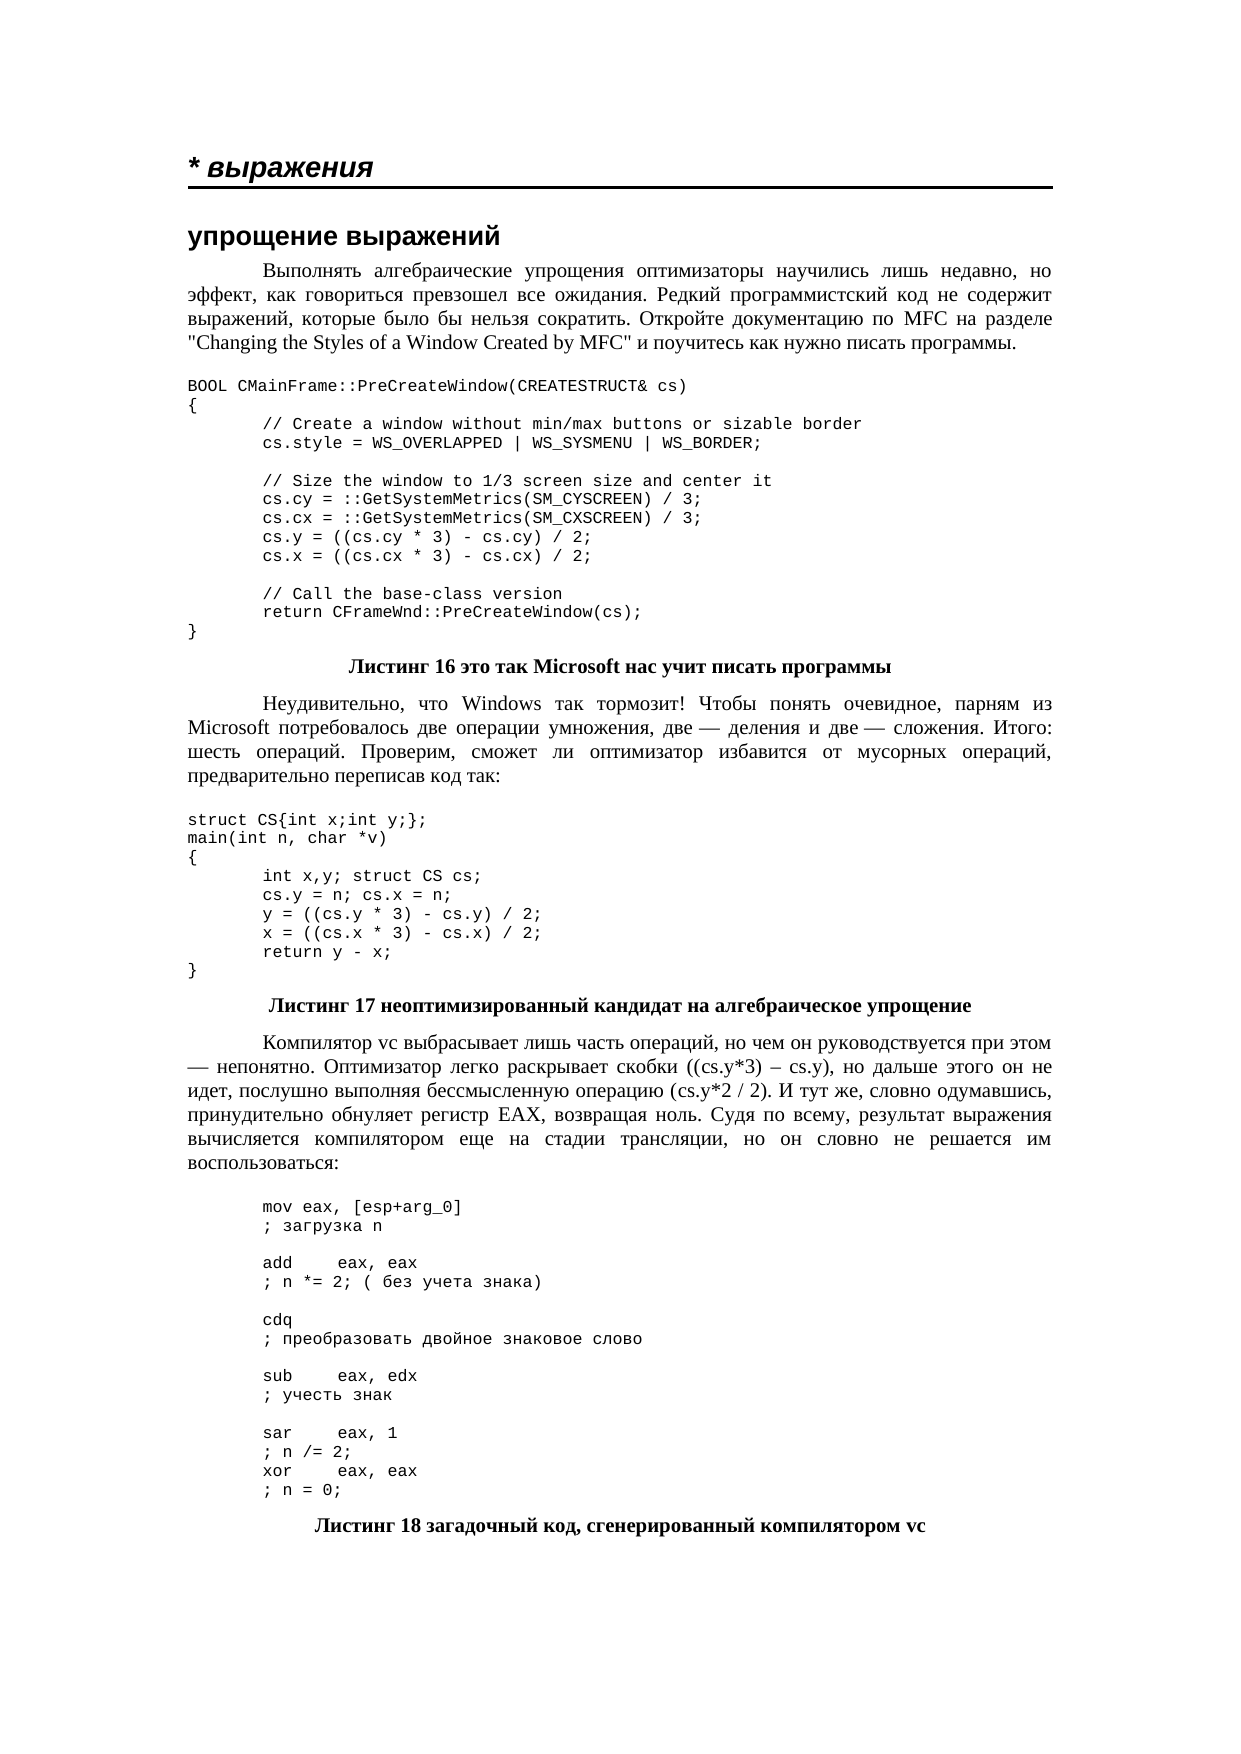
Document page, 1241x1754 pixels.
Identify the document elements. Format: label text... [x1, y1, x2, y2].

subtitle упрощение выражений [187, 220, 1053, 251]
text struct CS{int x;int y;}; [187, 811, 1053, 830]
text // Size the window to 1/3 screen size and center it [187, 472, 1053, 491]
text { [187, 849, 1053, 868]
text Листинг 18 загадочный код, сгенерированный компилятором vc [187, 1512, 1053, 1537]
subtitle * выражения [187, 150, 1053, 189]
text cs.cx = ::GetSystemMetrics(SM_CXSCREEN) / 3; [187, 510, 1053, 529]
text Листинг 17 неоптимизированный кандидат на алгебраическое упрощение [187, 993, 1053, 1017]
text mov eax, [esp+arg_0] [187, 1198, 1053, 1217]
text y = ((cs.y * 3) - cs.y) / 2; [187, 905, 1053, 924]
text } [187, 962, 1053, 981]
text Листинг 16 это так Microsoft нас учит писать программы [187, 654, 1053, 678]
text BOOL CMainFrame::PreCreateWindow(CREATESTRUCT& cs) [187, 378, 1053, 397]
text Выполнять алгебраические упрощения оптимизаторы научились лишь недавно, но эффект, как говориться превзошел все ожидания. Редкий программистский код не содержит выражений, которые было бы нельзя сократить. Откройте документацию по MFC на разделе "Changing the Styles of a Window Created by MFC" и поучитесь как нужно писать программы. [187, 257, 1053, 354]
text ; n *= 2; ( без учета знака) [187, 1274, 1053, 1293]
text return y - x; [187, 943, 1053, 962]
text ; n = 0; [187, 1481, 1053, 1500]
text cdq [187, 1311, 1053, 1330]
text sar eax, 1 [187, 1424, 1053, 1443]
text cs.cy = ::GetSystemMetrics(SM_CYSCREEN) / 3; [187, 491, 1053, 510]
text x = ((cs.x * 3) - cs.x) / 2; [187, 924, 1053, 943]
text ; n /= 2; [187, 1443, 1053, 1462]
text } [187, 623, 1053, 642]
text ; загрузка n [187, 1217, 1053, 1236]
text ; преобразовать двойное знаковое слово [187, 1330, 1053, 1349]
text Неудивительно, что Windows так тормозит! Чтобы понять очевидное, парням из Microsoft потребовалось две операции умножения, две — деления и две — сложения. Итого: шесть операций. Проверим, сможет ли оптимизатор избавится от мусорных операций, предварительно переписав код так: [187, 691, 1053, 787]
text xor eax, eax [187, 1462, 1053, 1481]
text main(int n, char *v) [187, 830, 1053, 849]
text // Call the base-class version [187, 585, 1053, 604]
text cs.x = ((cs.cx * 3) - cs.cx) / 2; [187, 547, 1053, 566]
text ; учесть знак [187, 1387, 1053, 1406]
text cs.y = n; cs.x = n; [187, 887, 1053, 905]
text cs.y = ((cs.cy * 3) - cs.cy) / 2; [187, 529, 1053, 547]
text sub eax, edx [187, 1368, 1053, 1387]
text add eax, eax [187, 1255, 1053, 1274]
text return CFrameWnd::PreCreateWindow(cs); [187, 604, 1053, 623]
text // Create a window without min/max buttons or sizable border [187, 416, 1053, 434]
text int x,y; struct CS cs; [187, 868, 1053, 887]
text { [187, 397, 1053, 416]
text Компилятор vc выбрасывает лишь часть операций, но чем он руководствуется при этом— непонятно. Оптимизатор легко раскрывает скобки ((cs.y*3) – cs.y), но дальше этого он не идет, послушно выполняя бессмысленную операцию (cs.y*2 / 2). И тут же, словно одумавшись, принудительно обнуляет регистр EAX, возвращая ноль. Судя по всему, результат выражения вычисляется компилятором еще на стадии трансляции, но он словно не решается им воспользоваться: [187, 1030, 1053, 1174]
text cs.style = WS_OVERLAPPED | WS_SYSMENU | WS_BORDER; [187, 434, 1053, 453]
